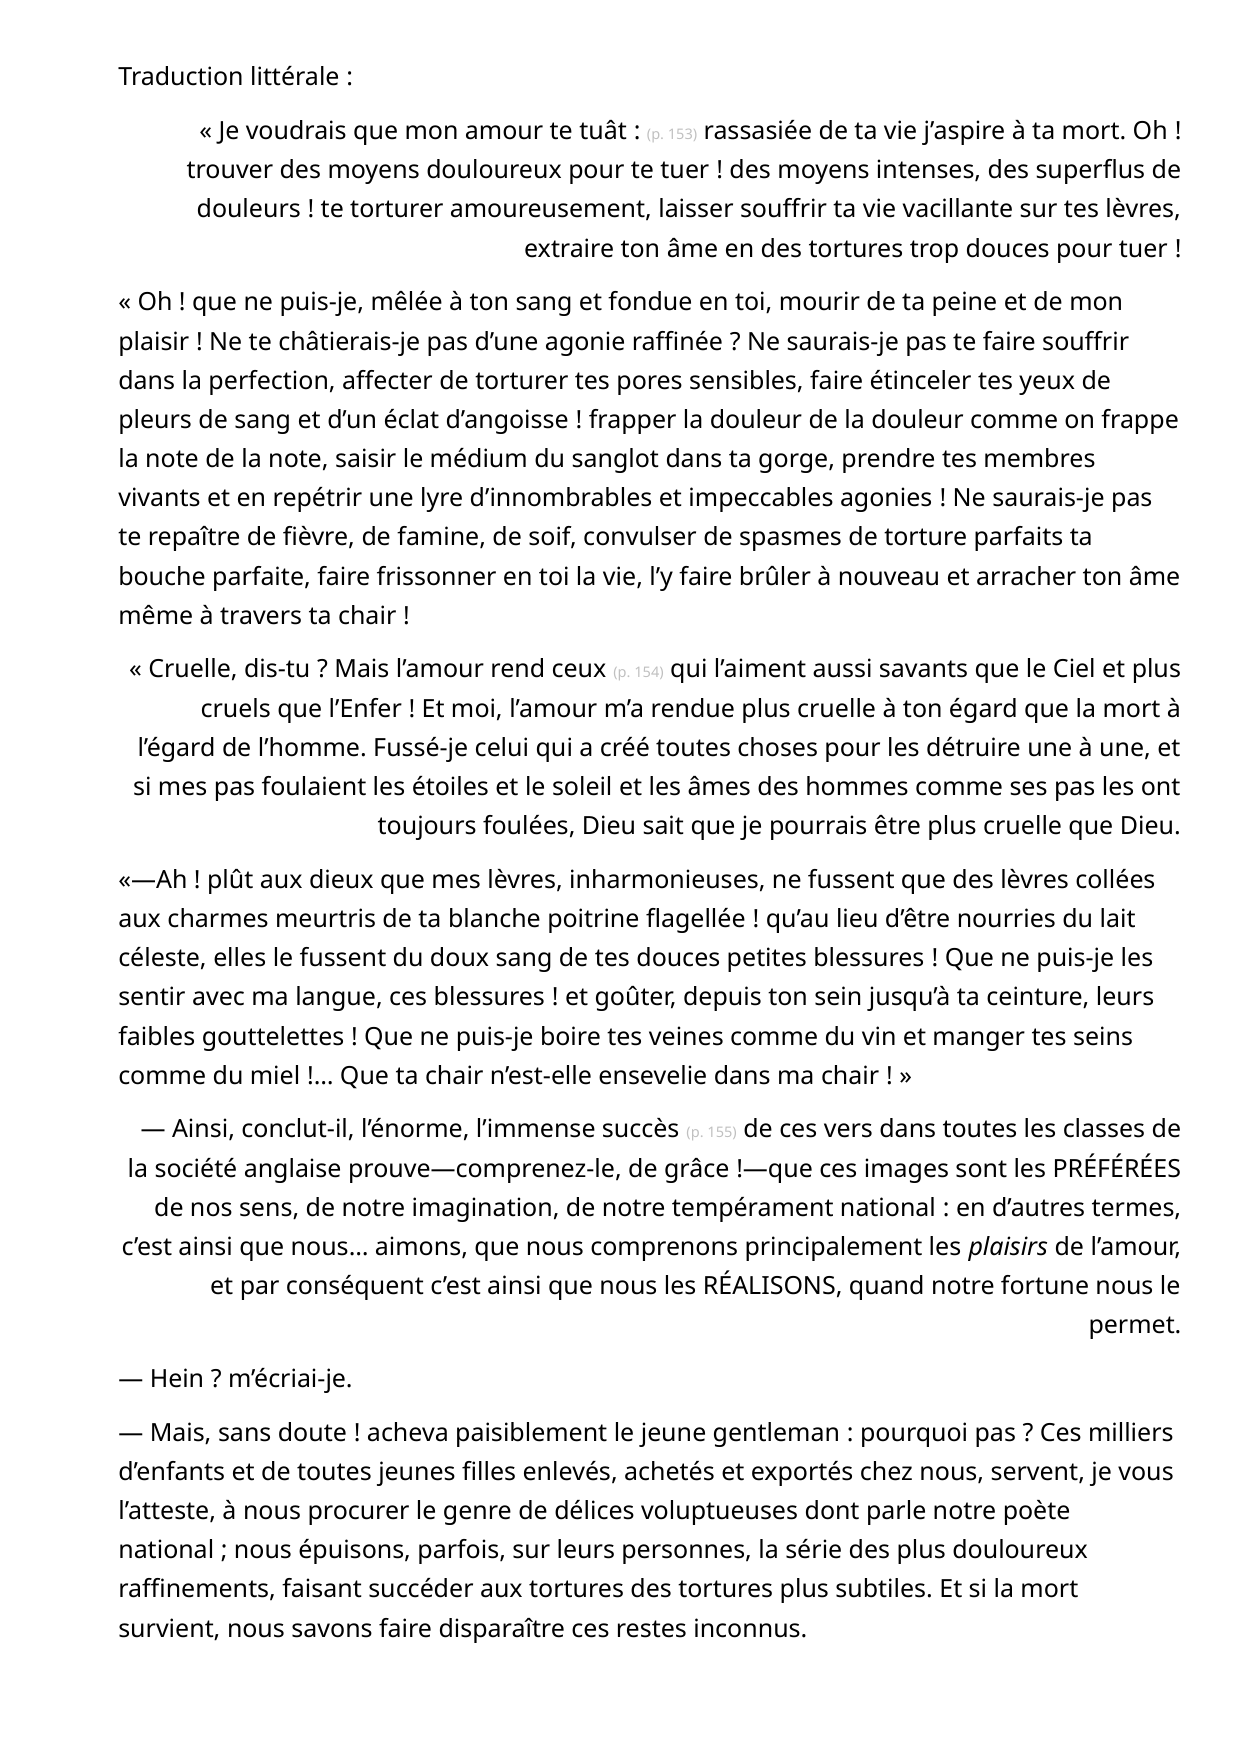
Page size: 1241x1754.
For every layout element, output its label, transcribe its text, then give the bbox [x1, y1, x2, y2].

text « Je voudrais que mon amour te tuât : (p. 153) rassasiée de ta vie j’aspire à ta mort. Oh ! trouver des moyens douloureux pour te tuer ! des moyens intenses, des superflus de douleurs ! te torturer amoureusement, laisser souffrir ta vie vacillante sur tes lèvres, extraire ton âme en des tortures trop douces pour tuer ! [118, 113, 1181, 264]
text « Cruelle, dis-tu ? Mais l’amour rend ceux (p. 154) qui l’aiment aussi savants que le Ciel et plus cruels que l’Enfer ! Et moi, l’amour m’a rendue plus cruelle à ton égard que la mort à l’égard de l’homme. Fussé-je celui qui a créé toutes choses pour les détruire une à une, et si mes pas foulaient les étoiles et le soleil et les âmes des hommes comme ses pas les ont toujours foulées, Dieu sait que je pourrais être plus cruelle que Dieu. [118, 651, 1181, 842]
text — Ainsi, conclut-il, l’énorme, l’immense succès (p. 155) de ces vers dans toutes les classes de la société anglaise prouve—comprenez-le, de grâce !—que ces images sont les PRÉFÉRÉES de nos sens, de notre imagination, de notre tempérament national : en d’autres termes, c’est ainsi que nous… aimons, que nous comprenons principalement les plaisirs de l’amour, et par conséquent c’est ainsi que nous les RÉALISONS, quand notre fortune nous le permet. [118, 1111, 1181, 1341]
text « Oh ! que ne puis-je, mêlée à ton sang et fondue en toi, mourir de ta peine et de mon plaisir ! Ne te châtierais-je pas d’une agonie raffinée ? Ne saurais-je pas te faire souffrir dans la perfection, affecter de torturer tes pores sensibles, faire étinceler tes yeux de pleurs de sang et d’un éclat d’angoisse ! frapper la douleur de la douleur comme on frappe la note de la note, saisir le médium du sanglot dans ta gorge, prendre tes membres vivants et en repétrir une lyre d’innombrables et impeccables agonies ! Ne saurais-je pas te repaître de fièvre, de famine, de soif, convulser de spasmes de torture parfaits ta bouche parfaite, faire frissonner en toi la vie, l’y faire brûler à nouveau et arracher ton âme même à travers ta chair ! [118, 284, 1181, 631]
text — Hein ? m’écriai-je. [118, 1361, 1181, 1395]
text — Mais, sans doute ! acheva paisiblement le jeune gentleman : pourquoi pas ? Ces milliers d’enfants et de toutes jeunes filles enlevés, achetés et exportés chez nous, servent, je vous l’atteste, à nous procurer le genre de délices voluptueuses dont parle notre poète national ; nous épuisons, parfois, sur leurs personnes, la série des plus douloureux raffinements, faisant succéder aux tortures des tortures plus subtiles. Et si la mort survient, nous savons faire disparaître ces restes inconnus. [118, 1414, 1181, 1644]
text Traduction littérale : [118, 59, 1181, 93]
text «—Ah ! plût aux dieux que mes lèvres, inharmonieuses, ne fussent que des lèvres collées aux charmes meurtris de ta blanche poitrine flagellée ! qu’au lieu d’être nourries du lait céleste, elles le fussent du doux sang de tes douces petites blessures ! Que ne puis-je les sentir avec ma langue, ces blessures ! et goûter, depuis ton sein jusqu’à ta ceinture, leurs faibles gouttelettes ! Que ne puis-je boire tes veines comme du vin et manger tes seins comme du miel !… Que ta chair n’est-elle ensevelie dans ma chair ! » [118, 862, 1181, 1091]
